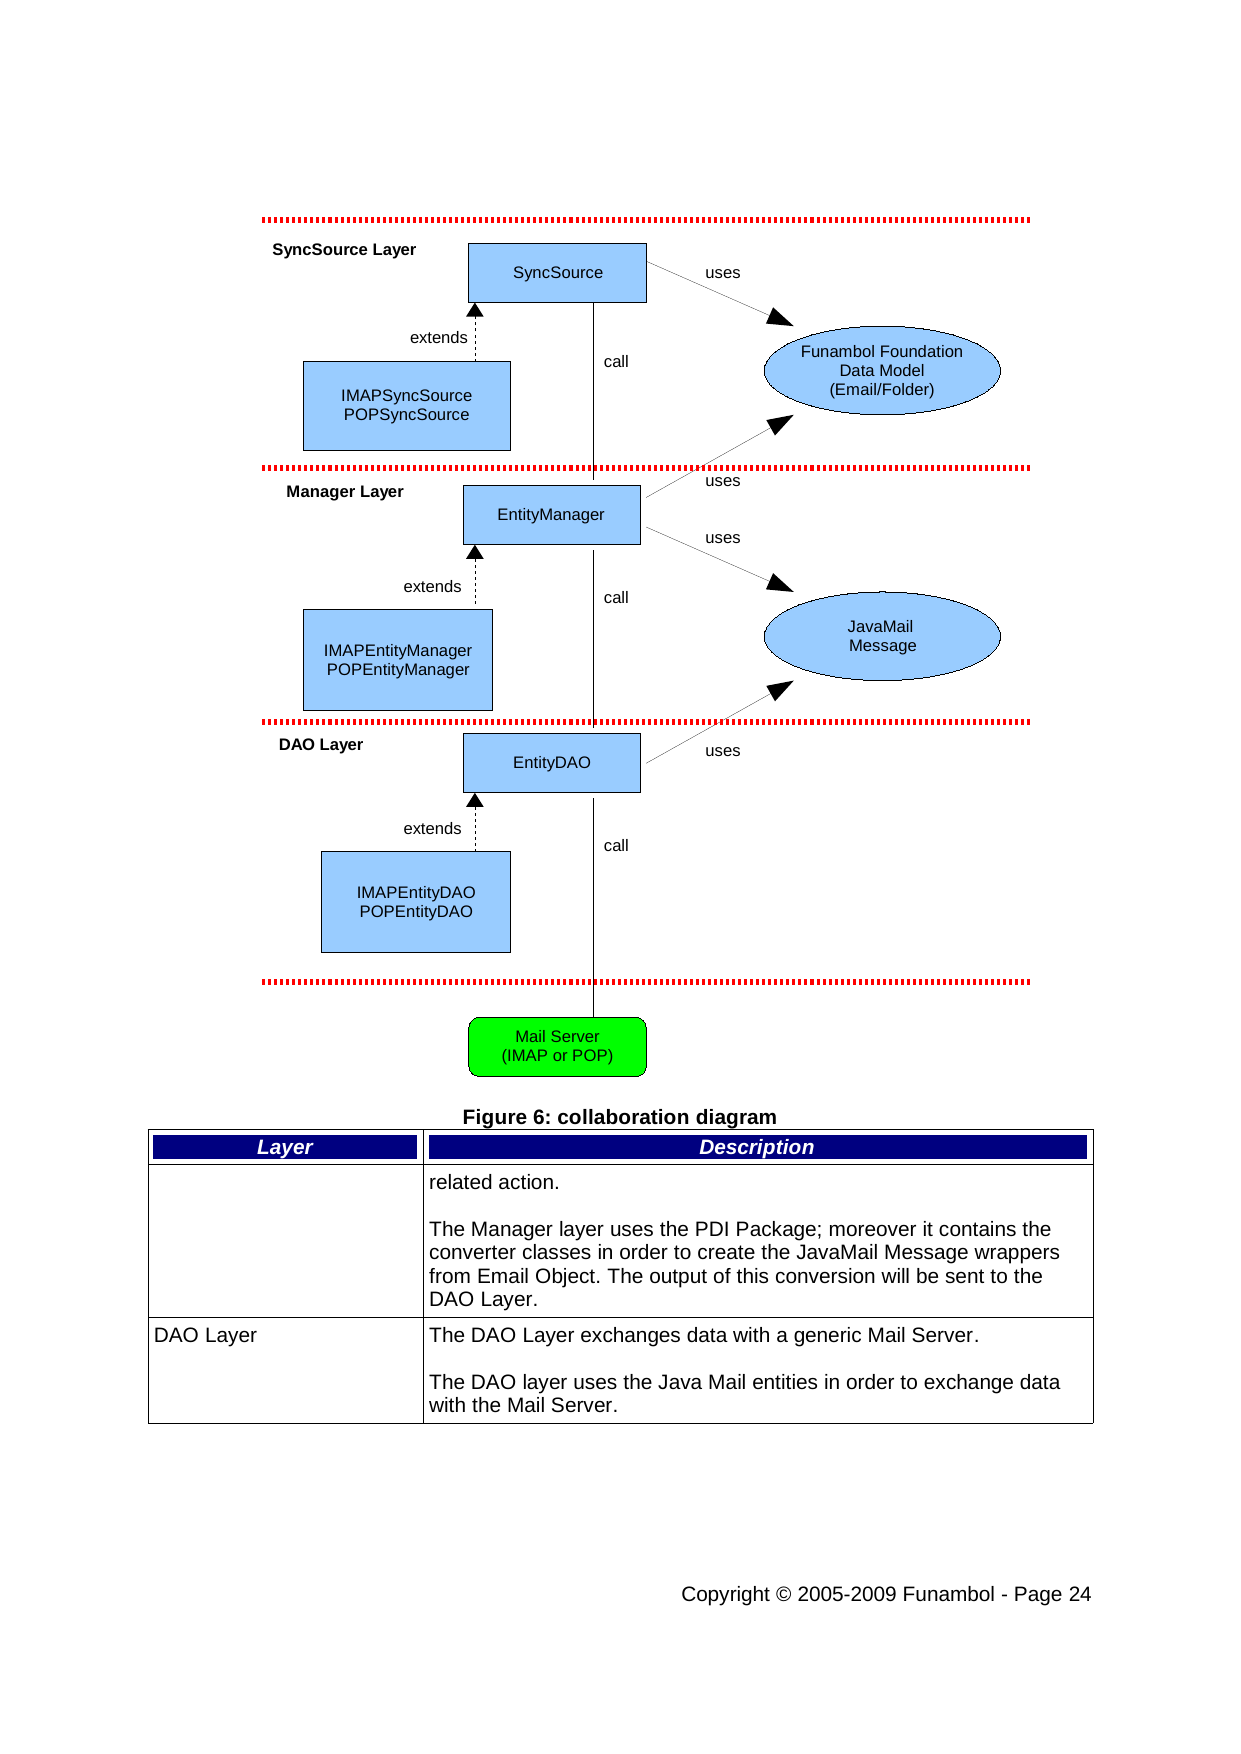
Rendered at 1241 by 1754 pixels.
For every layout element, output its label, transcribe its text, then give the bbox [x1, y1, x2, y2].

table_cell related action. The Manager layer uses the PDI Package; moreover it contains the converter classes in order to create the JavaMail Message wrappers from Email Object. The output of this conversion will be sent to the DAO Layer. [424, 1165, 1093, 1317]
table_header Layer [149, 1130, 423, 1164]
text Figure 6: collaboration diagram [204, 172, 1036, 1129]
table_cell DAO Layer [149, 1318, 423, 1423]
table_cell The DAO Layer exchanges data with a generic Mail Server. The DAO layer uses the Java Mail entities in order to exchange data with the Mail Server. [424, 1318, 1093, 1423]
table_cell [149, 1165, 423, 1317]
table_header Description [424, 1130, 1093, 1164]
